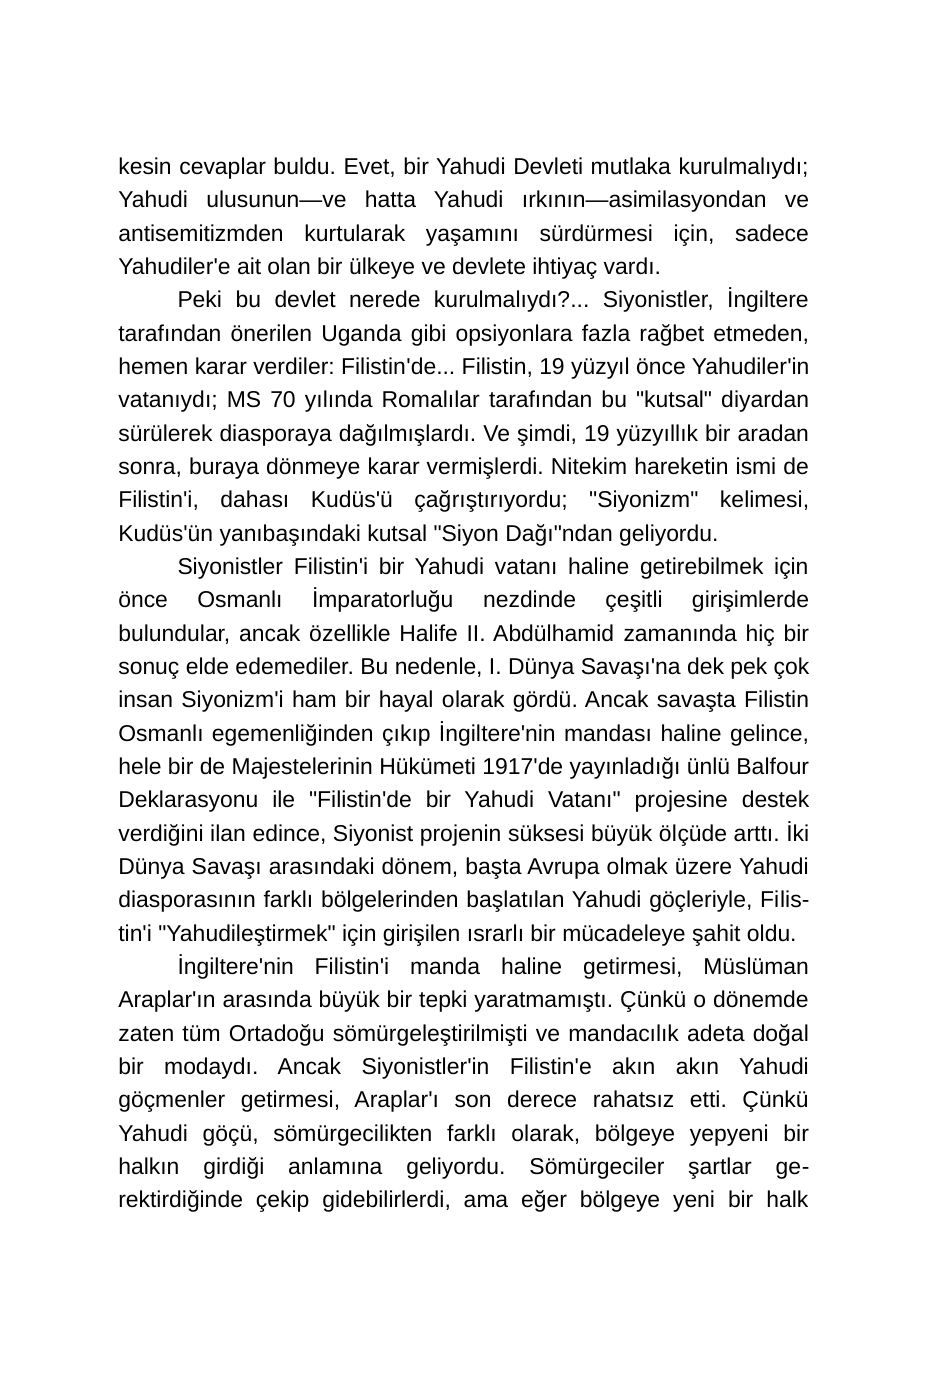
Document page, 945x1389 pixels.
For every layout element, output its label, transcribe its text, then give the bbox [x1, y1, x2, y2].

text İngiltere'nin Filistin'i manda haline getirmesi, Müslüman Araplar'ın arasında büyük bir tepki yaratmamıştı. Çünkü o dönemde zaten tüm Orta­doğu sömürgeleştirilmişti ve mandacılık adeta doğal bir modaydı. Ancak Siyonistler'in Filistin'e akın akın Yahudi göçmenler getirmesi, Araplar'ı son derece rahatsız etti. Çünkü Yahudi göçü, sömürgecilikten farklı olarak, bölgeye yepyeni bir halkın girdiği anlamına geliyordu. Sömürgeciler şartlar ge­rektirdiğinde çekip gidebilirlerdi, ama eğer bölgeye yeni bir halk [118, 948, 809, 1214]
text Peki bu devlet nerede kurulmalıydı?... Siyonistler, İngiltere tarafından önerilen Uganda gibi opsiyonlara fazla rağbet etmeden, hemen karar verdiler: Filistin'de... Filistin, 19 yüzyıl önce Yahudiler'in vatanıydı; MS 70 yı­lında Romalılar tarafından bu "kutsal" diyardan sürülerek diasporaya da­ğılmışlardı. Ve şimdi, 19 yüzyıllık bir aradan sonra, buraya dönmeye karar vermişlerdi. Nitekim hareketin ismi de Filistin'i, dahası Kudüs'ü çağ­rıştırı­yor­du; "Siyonizm" kelimesi, Kudüs'ün yanıbaşındaki kutsal "Siyon Dağı"­ndan geliyordu. [118, 281, 809, 548]
text Siyonistler Filistin'i bir Yahudi vatanı haline getirebilmek için önce Osmanlı İmparatorluğu nezdinde çeşitli girişimlerde bulundular, ancak ö­zel­likle Halife II. Abdülhamid zamanında hiç bir sonuç elde edemediler. Bu nedenle, I. Dünya Savaşı'na dek pek çok insan Siyonizm'i ham bir hayal o­larak gördü. Ancak savaşta Filistin Osmanlı egemenliğinden çıkıp İngil­tere'nin mandası haline gelince, hele bir de Majestelerinin Hükümeti 1917'de yayınladığı ünlü Balfour Deklarasyonu ile "Filistin'de bir Yahudi Vatanı" pro­­jesine destek verdiğini ilan edince, Siyonist projenin süksesi büyük öl­çüde arttı. İki Dünya Savaşı arasındaki dönem, başta Avrupa olmak üzere Yahudi diasporasının farklı bölgelerinden başlatılan Yahudi göçleriyle, Fi­lis­tin'i "Yahudileştirmek" için girişilen ısrarlı bir mücadeleye şahit oldu. [118, 548, 809, 948]
text kesin cevaplar buldu. Evet, bir Yahudi Devleti mutlaka kurulmalıydı; Yahudi ulusu­nun—ve hatta Yahudi ırkının—asimilasyondan ve antisemitizmden kurtula­rak yaşamını sürdürmesi için, sadece Yahudiler'e ait olan bir ülkeye ve dev­lete ihtiyaç vardı. [118, 148, 809, 281]
